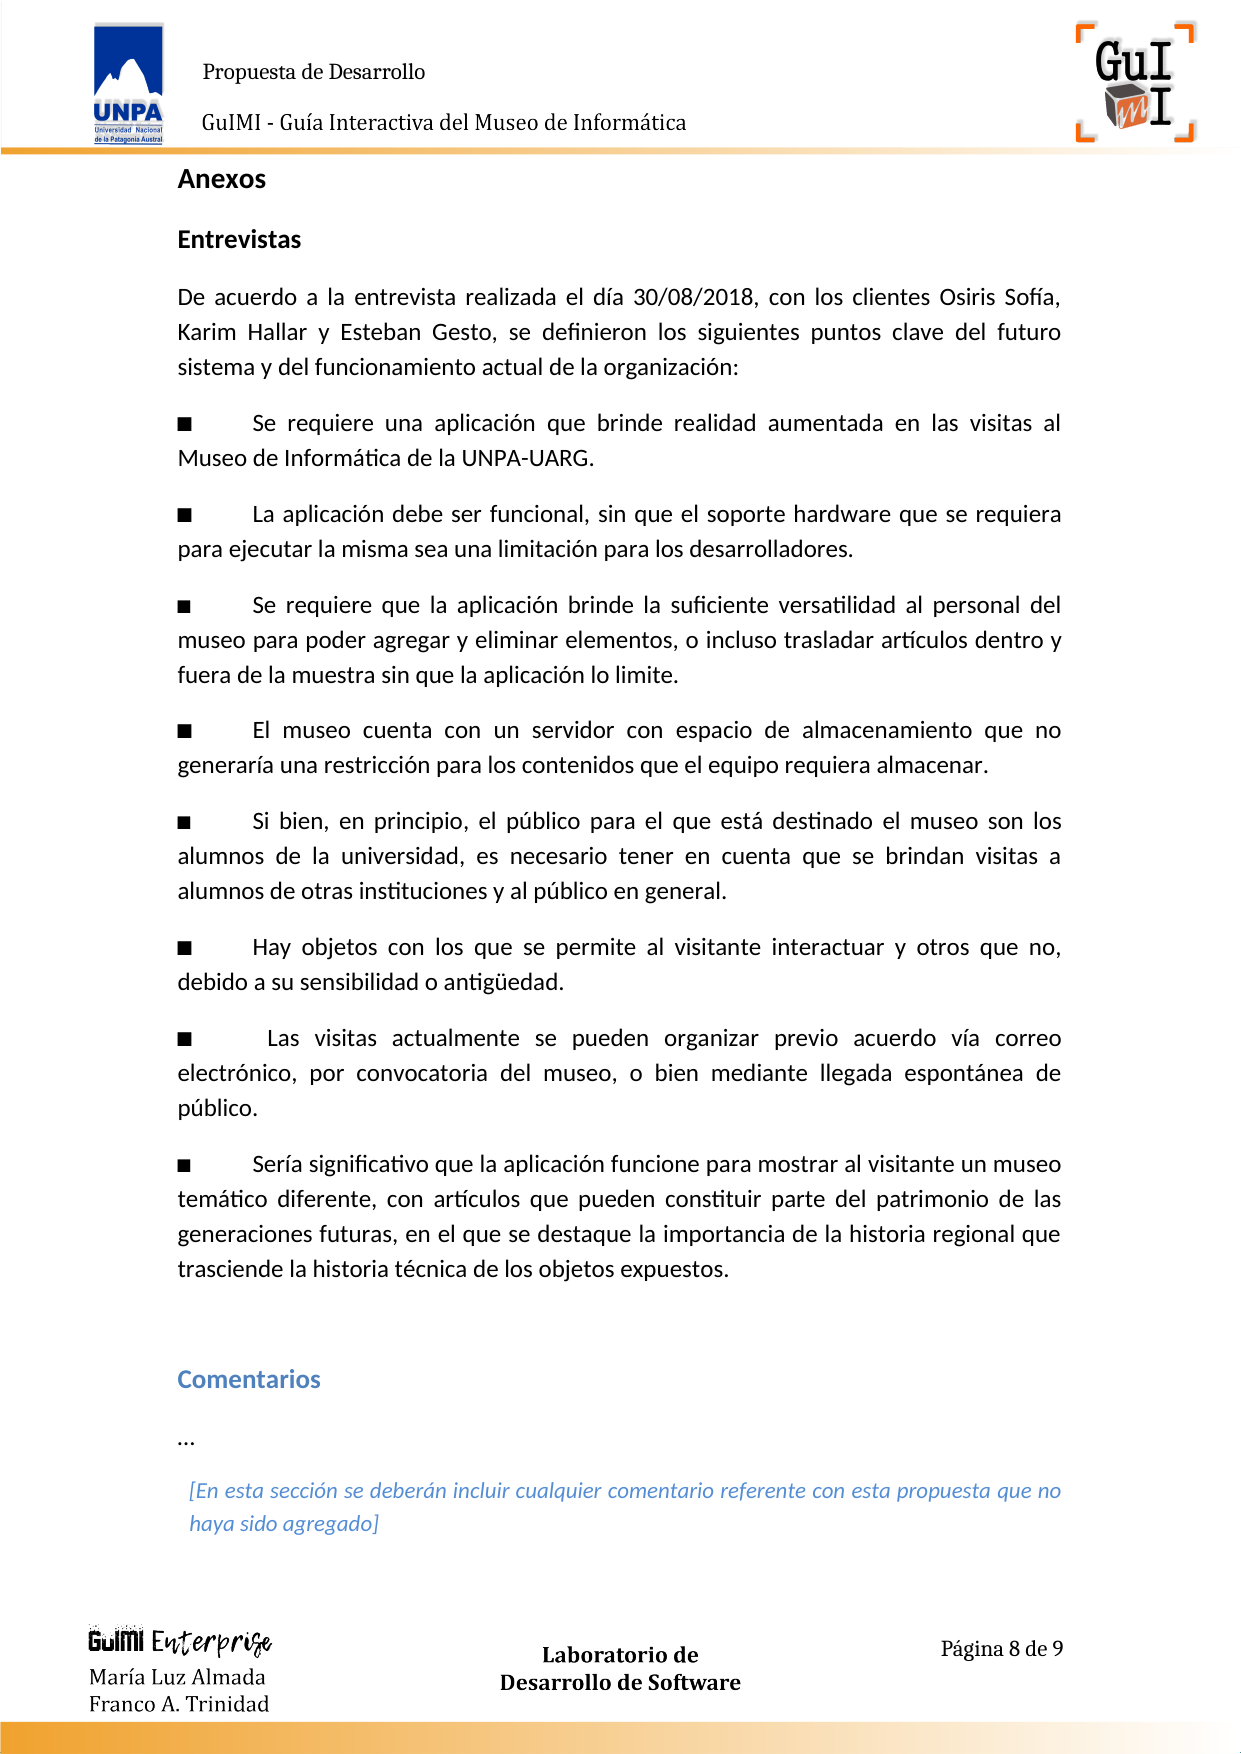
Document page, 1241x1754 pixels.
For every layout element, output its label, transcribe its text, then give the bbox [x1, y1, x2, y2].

text [En esta sección se deberán incluir cualquier comentario referente con esta propuesta que no haya sido agregado] [188, 1476, 1063, 1537]
list Hay objetos con los que se permite al visitante interactuar y otros que no, debido a su sensibilidad o antigüedad. [177, 931, 1063, 997]
list Si bien, en principio, el público para el que está destinado el museo son los alumnos de la universidad, es necesario tener en cuenta que se brindan visitas a alumnos de otras instituciones y al público en general. [177, 806, 1063, 906]
list Se requiere una aplicación que brinde realidad aumentada en las visitas al Museo de Informática de la UNPA-UARG. [177, 407, 1063, 473]
text Entrevistas [177, 223, 1063, 256]
text … [177, 1421, 1063, 1451]
picture [0, 1613, 1241, 1754]
list Las visitas actualmente se pueden organizar previo acuerdo vía correo electrónico, por convocatoria del museo, o bien mediante llegada espontánea de público. [177, 1022, 1063, 1123]
list La aplicación debe ser funcional, sin que el soporte hardware que se requiera para ejecutar la misma sea una limitación para los desarrolladores. [177, 498, 1063, 563]
list El museo cuenta con un servidor con espacio de almacenamiento que no generaría una restricción para los contenidos que el equipo requiera almacenar. [177, 715, 1063, 780]
text Comentarios [177, 1362, 1063, 1395]
text De acuerdo a la entrevista realizada el día 30/08/2018, con los clientes Osiris Sofía, Karim Hallar y Esteban Gesto, se definieron los siguientes puntos clave del futuro sistema y del funcionamiento actual de la organización: [177, 281, 1063, 382]
picture [0, 0, 1241, 155]
text Anexos [177, 160, 1063, 196]
list Sería significativo que la aplicación funcione para mostrar al visitante un museo temático diferente, con artículos que pueden constituir parte del patrimonio de las generaciones futuras, en el que se destaque la importancia de la historia regional que trasciende la historia técnica de los objetos expuestos. [177, 1148, 1063, 1283]
list Se requiere que la aplicación brinde la suficiente versatilidad al personal del museo para poder agregar y eliminar elementos, o incluso trasladar artículos dentro y fuera de la muestra sin que la aplicación lo limite. [177, 589, 1063, 689]
